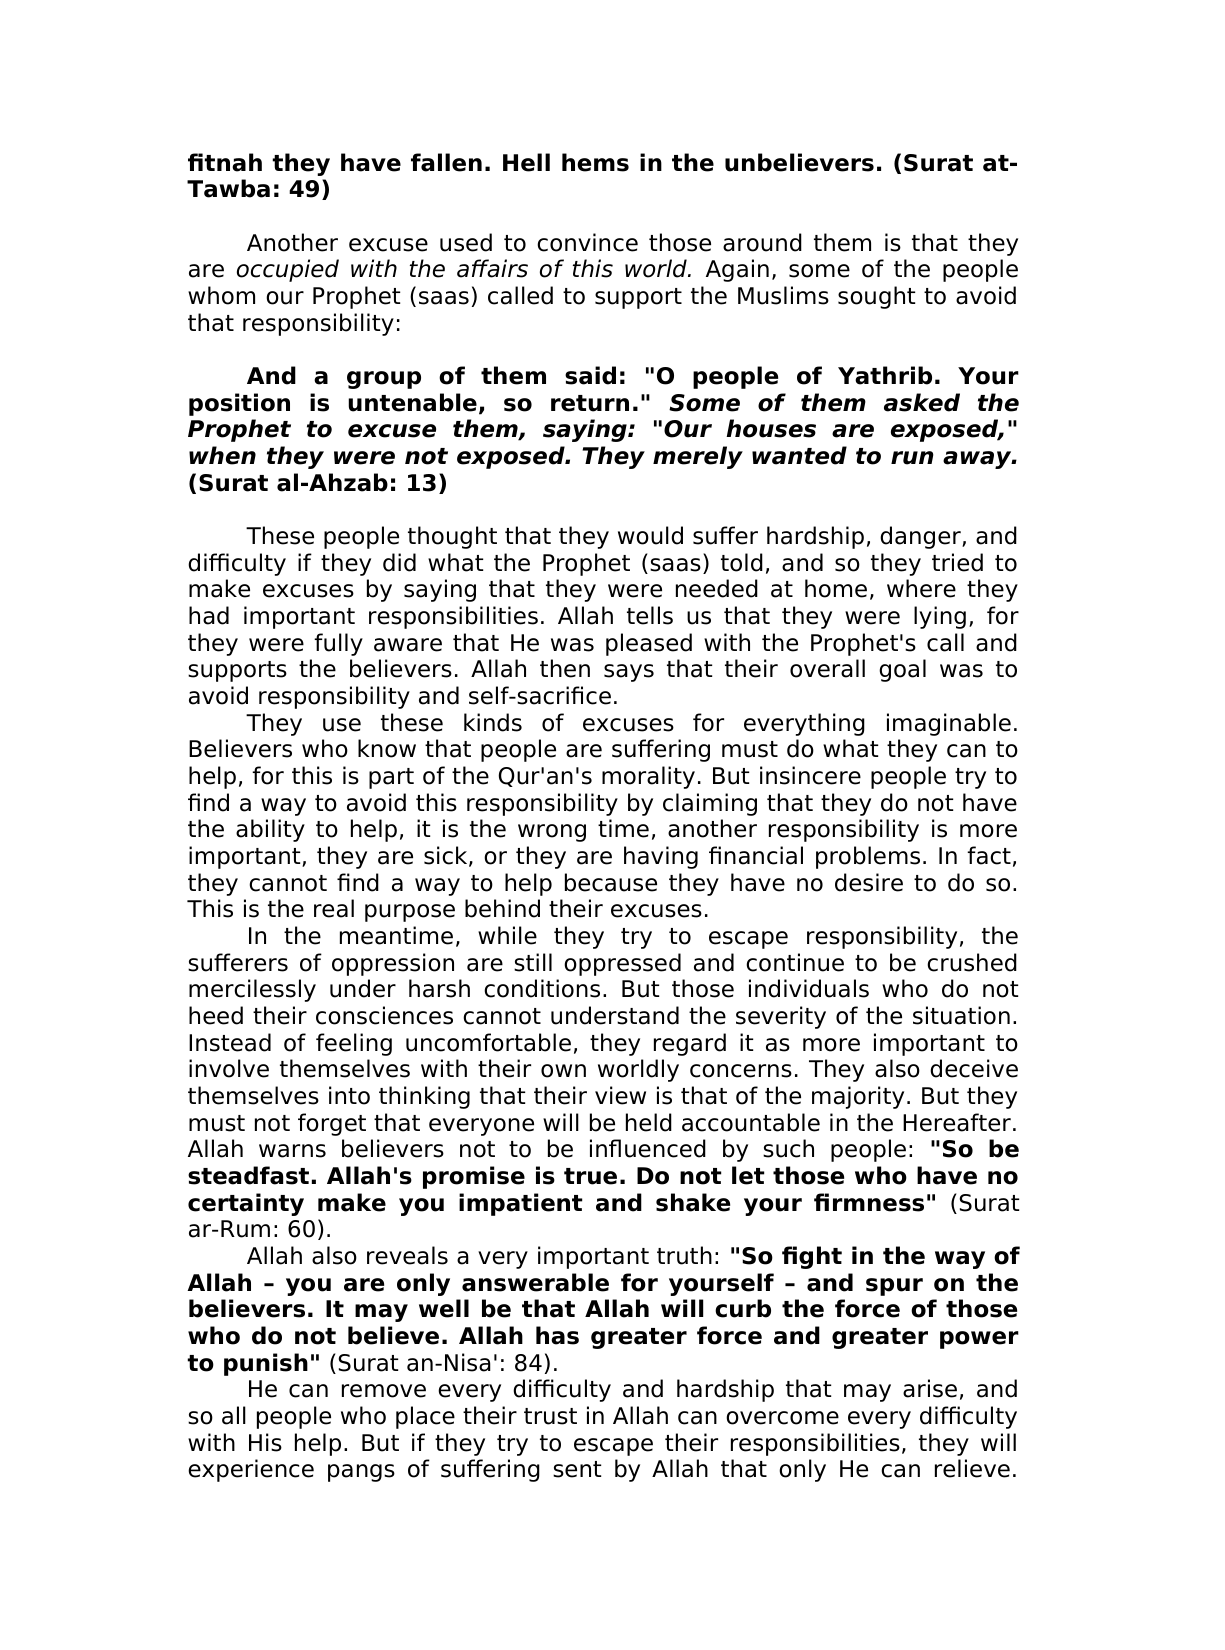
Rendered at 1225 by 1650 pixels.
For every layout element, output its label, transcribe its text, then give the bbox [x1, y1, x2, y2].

text Allah also reveals a very important truth: "So fight in the way of Allah – you are only answerable for yourself – and spur on the believers. It may well be that Allah will curb the force of those who do not believe. Allah has greater force and greater power to punish" (Surat an-Nisa': 84). [187, 1243, 1020, 1377]
text And a group of them said: "O people of Yathrib. Your position is untenable, so return." Some of them asked the Prophet to excuse them, saying: "Our houses are exposed," when they were not exposed. They merely wanted to run away. (Surat al-Ahzab: 13) [187, 363, 1020, 497]
text In the meantime, while they try to escape responsibility, the sufferers of oppression are still oppressed and continue to be crushed mercilessly under harsh conditions. But those individuals who do not heed their consciences cannot understand the severity of the situation. Instead of feeling uncomfortable, they regard it as more important to involve themselves with their own worldly concerns. They also deceive themselves into thinking that their view is that of the majority. But they must not forget that everyone will be held accountable in the Hereafter. Allah warns believers not to be influenced by such people: "So be steadfast. Allah's promise is true. Do not let those who have no certainty make you impatient and shake your firmness" (Surat ar-Rum: 60). [187, 923, 1020, 1243]
text They use these kinds of excuses for everything imaginable. Believers who know that people are suffering must do what they can to help, for this is part of the Qur'an's morality. But insincere people try to find a way to avoid this responsibility by claiming that they do not have the ability to help, it is the wrong time, another responsibility is more important, they are sick, or they are having financial problems. In fact, they cannot find a way to help because they have no desire to do so. This is the real purpose behind their excuses. [187, 710, 1020, 923]
text He can remove every difficulty and hardship that may arise, and so all people who place their trust in Allah can overcome every difficulty with His help. But if they try to escape their responsibilities, they will experience pangs of suffering sent by Allah that only He can relieve. [187, 1377, 1020, 1483]
text These people thought that they would suffer hardship, danger, and difficulty if they did what the Prophet (saas) told, and so they tried to make excuses by saying that they were needed at home, where they had important responsibilities. Allah tells us that they were lying, for they were fully aware that He was pleased with the Prophet's call and supports the believers. Allah then says that their overall goal was to avoid responsibility and self-sacrifice. [187, 523, 1020, 710]
text fitnah they have fallen. Hell hems in the unbelievers. (Surat at-Tawba: 49) [187, 150, 1020, 203]
text Another excuse used to convince those around them is that they are occupied with the affairs of this world. Again, some of the people whom our Prophet (saas) called to support the Muslims sought to avoid that responsibility: [187, 230, 1020, 337]
